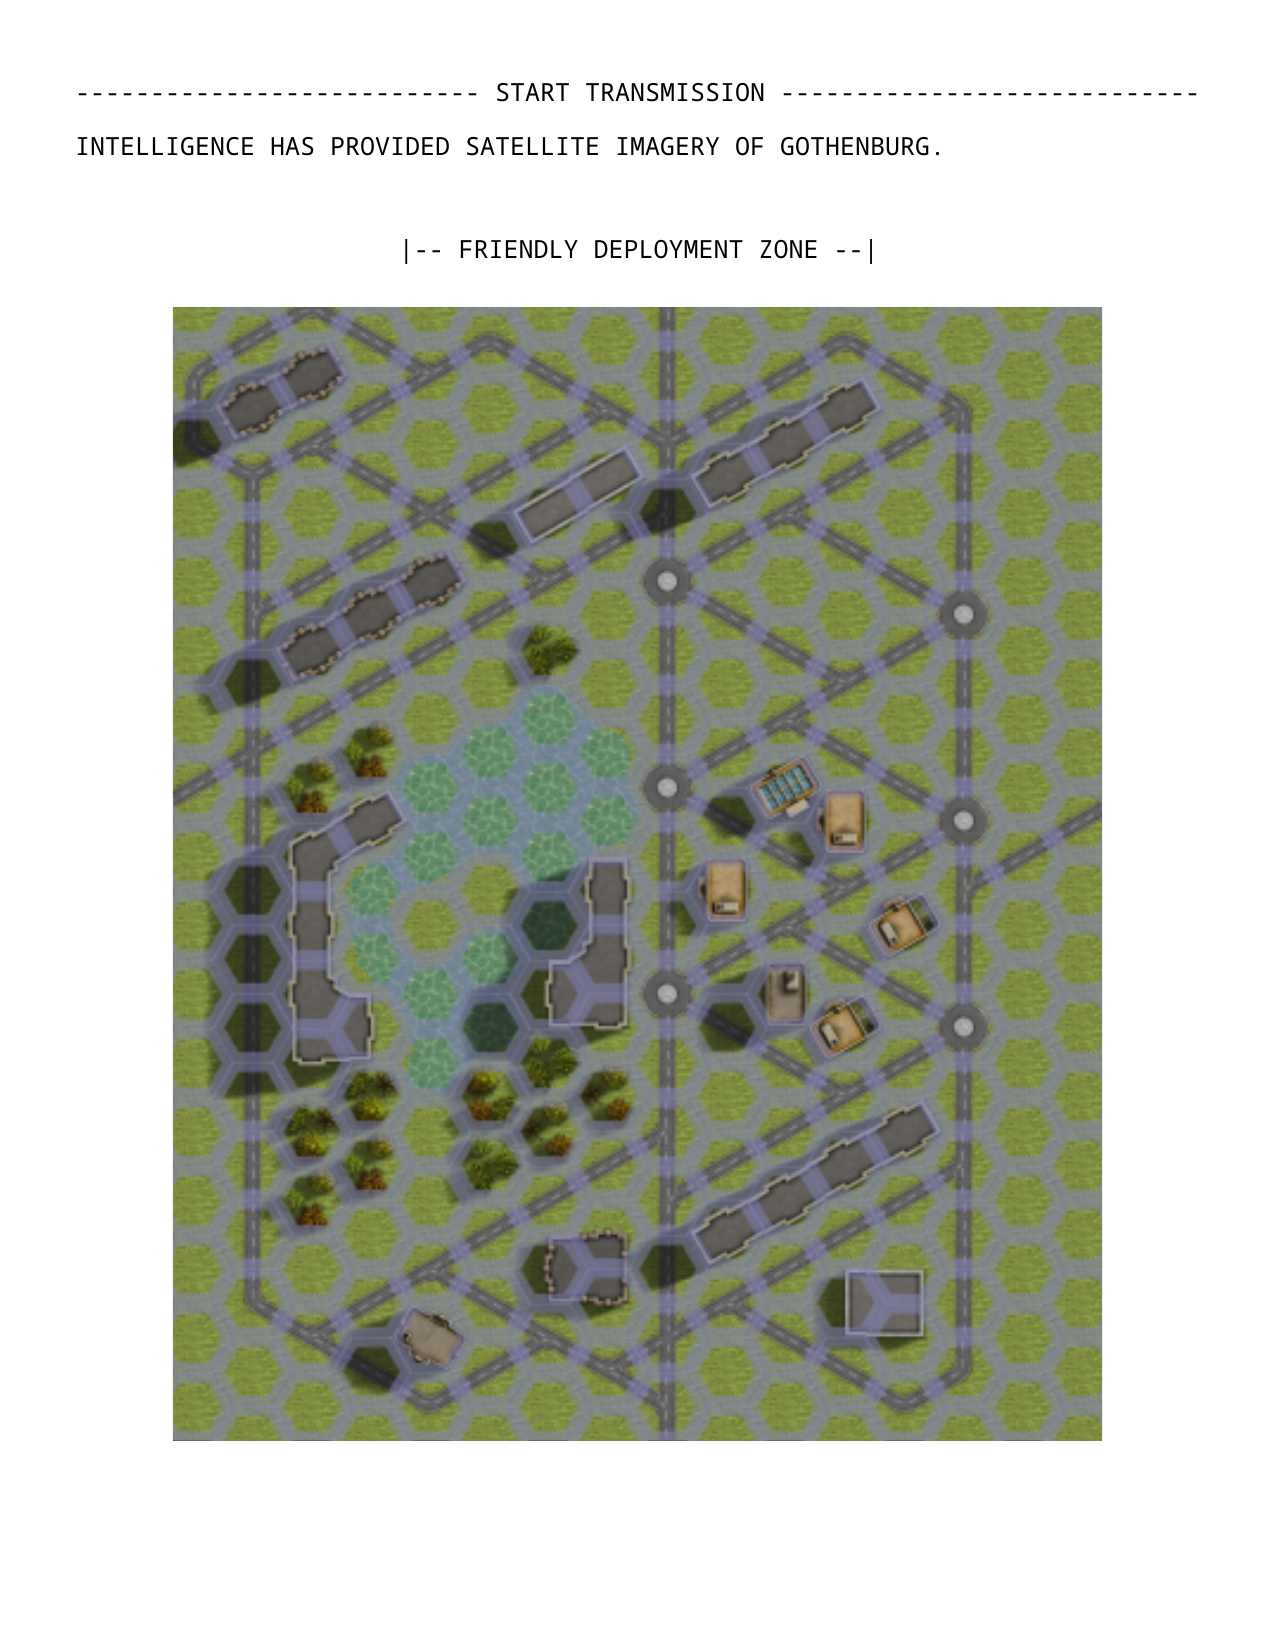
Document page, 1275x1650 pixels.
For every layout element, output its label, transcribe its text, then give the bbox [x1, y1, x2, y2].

text --------------------------- START TRANSMISSION ---------------------------- [75, 75, 1200, 109]
picture [172, 307, 1103, 1441]
text INTELLIGENCE HAS PROVIDED SATELLITE IMAGERY OF GOTHENBURG. [75, 128, 1200, 162]
